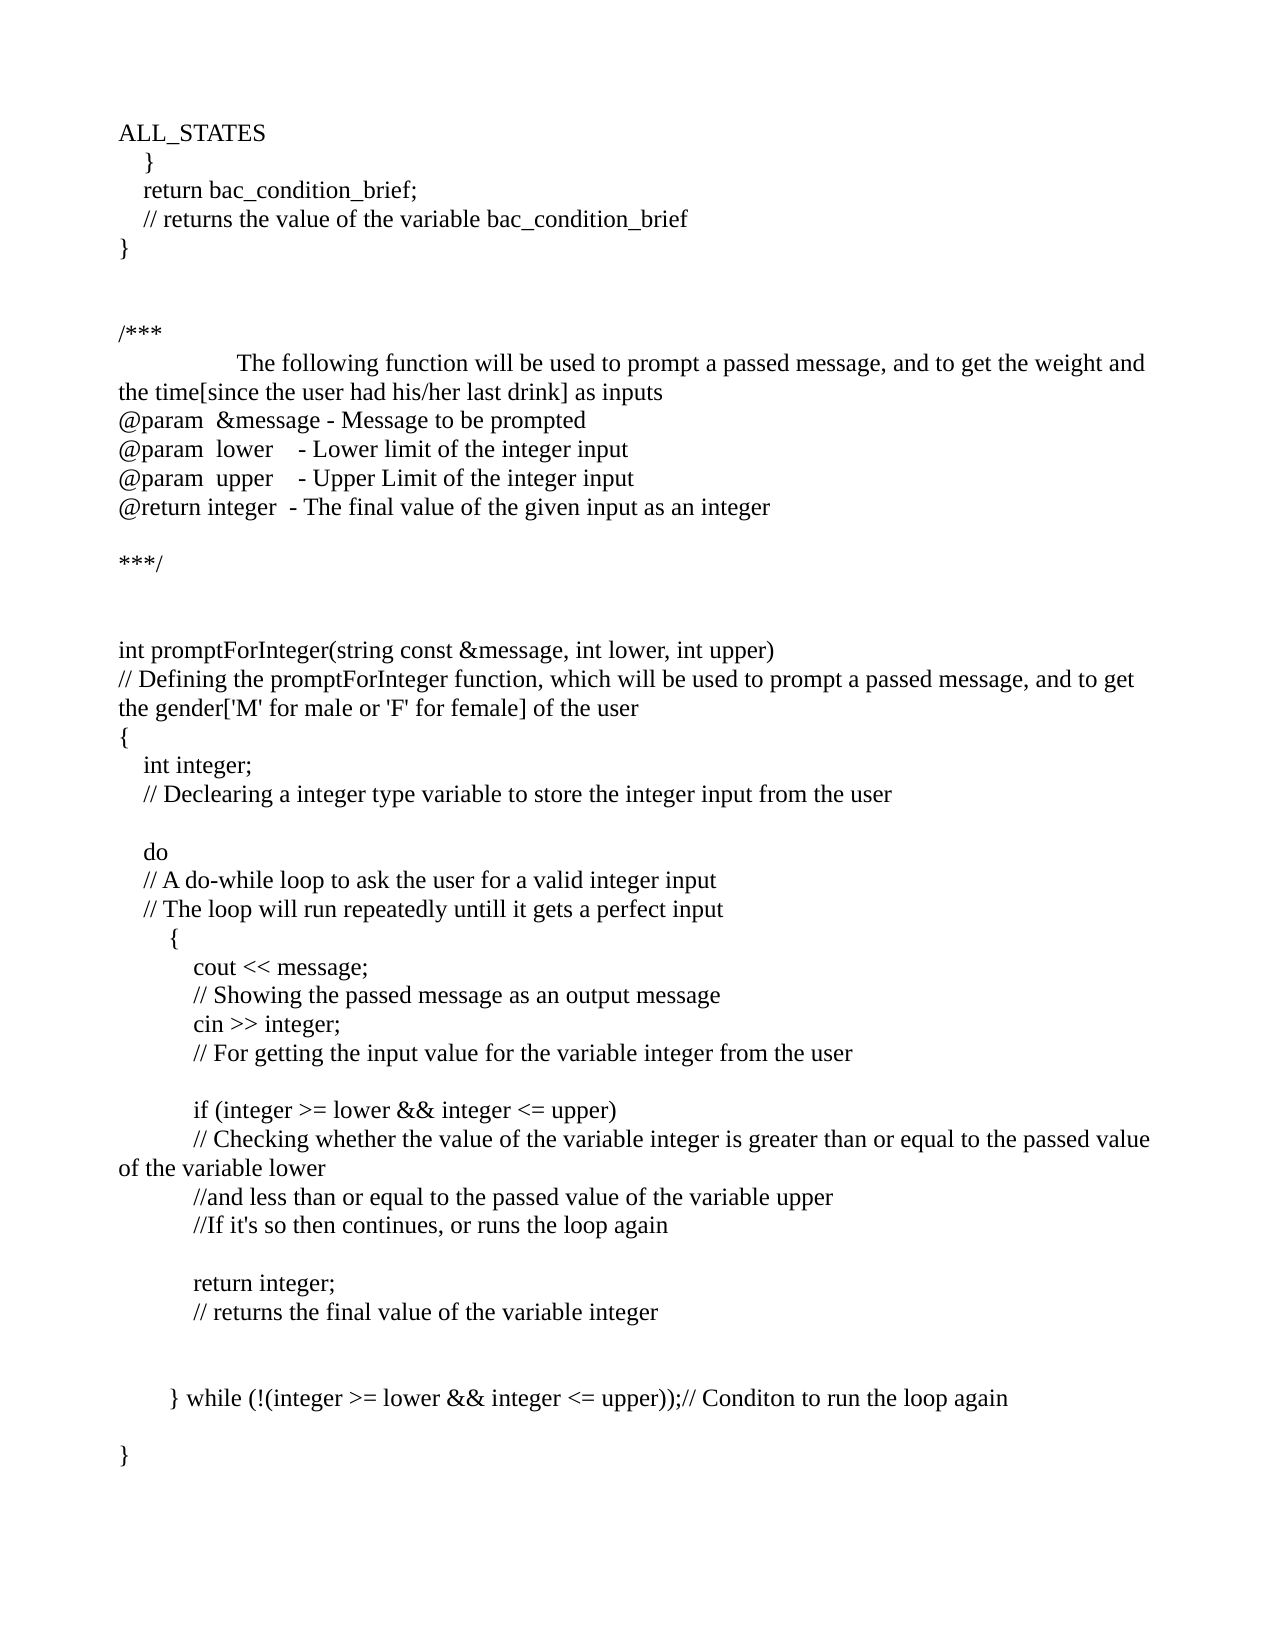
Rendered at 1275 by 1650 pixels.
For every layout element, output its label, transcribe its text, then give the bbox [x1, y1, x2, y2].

text // returns the value of the variable bac_condition_brief [118, 204, 1157, 233]
text @param &message - Message to be prompted [118, 406, 1157, 434]
text The following function will be used to prompt a passed message, and to get the weight and the time[since the user had his/her last drink] as inputs [118, 348, 1157, 406]
text // A do-while loop to ask the user for a valid integer input [118, 866, 1157, 894]
text // The loop will run repeatedly untill it gets a perfect input [118, 894, 1157, 923]
text @param upper - Upper Limit of the integer input [118, 463, 1157, 492]
text cin >> integer; [118, 1009, 1157, 1038]
text } [118, 147, 1157, 176]
text cout << message; [118, 952, 1157, 981]
text // Declearing a integer type variable to store the integer input from the user [118, 779, 1157, 808]
text @return integer - The final value of the given input as an integer [118, 492, 1157, 521]
text //If it's so then continues, or runs the loop again [118, 1211, 1157, 1239]
text int integer; [118, 751, 1157, 779]
text @param lower - Lower limit of the integer input [118, 434, 1157, 463]
text } while (!(integer >= lower && integer <= upper));// Conditon to run the loop again [118, 1383, 1157, 1412]
text return integer; [118, 1268, 1157, 1297]
text { [118, 923, 1157, 952]
text { [118, 722, 1157, 751]
text return bac_condition_brief; [118, 176, 1157, 204]
text int promptForInteger(string const &message, int lower, int upper) [118, 636, 1157, 664]
text // returns the final value of the variable integer [118, 1297, 1157, 1326]
text // Showing the passed message as an output message [118, 981, 1157, 1009]
text do [118, 837, 1157, 866]
text // Defining the promptForInteger function, which will be used to prompt a passed message, and to get the gender['M' for male or 'F' for female] of the user [118, 664, 1157, 722]
text } [118, 1441, 1157, 1469]
text ALL_STATES [118, 118, 1157, 147]
text ***/ [118, 549, 1157, 578]
text // For getting the input value for the variable integer from the user [118, 1038, 1157, 1067]
text } [118, 233, 1157, 262]
text if (integer >= lower && integer <= upper) [118, 1096, 1157, 1124]
text /*** [118, 319, 1157, 348]
text //and less than or equal to the passed value of the variable upper [118, 1182, 1157, 1211]
text // Checking whether the value of the variable integer is greater than or equal to the passed value of the variable lower [118, 1124, 1157, 1182]
